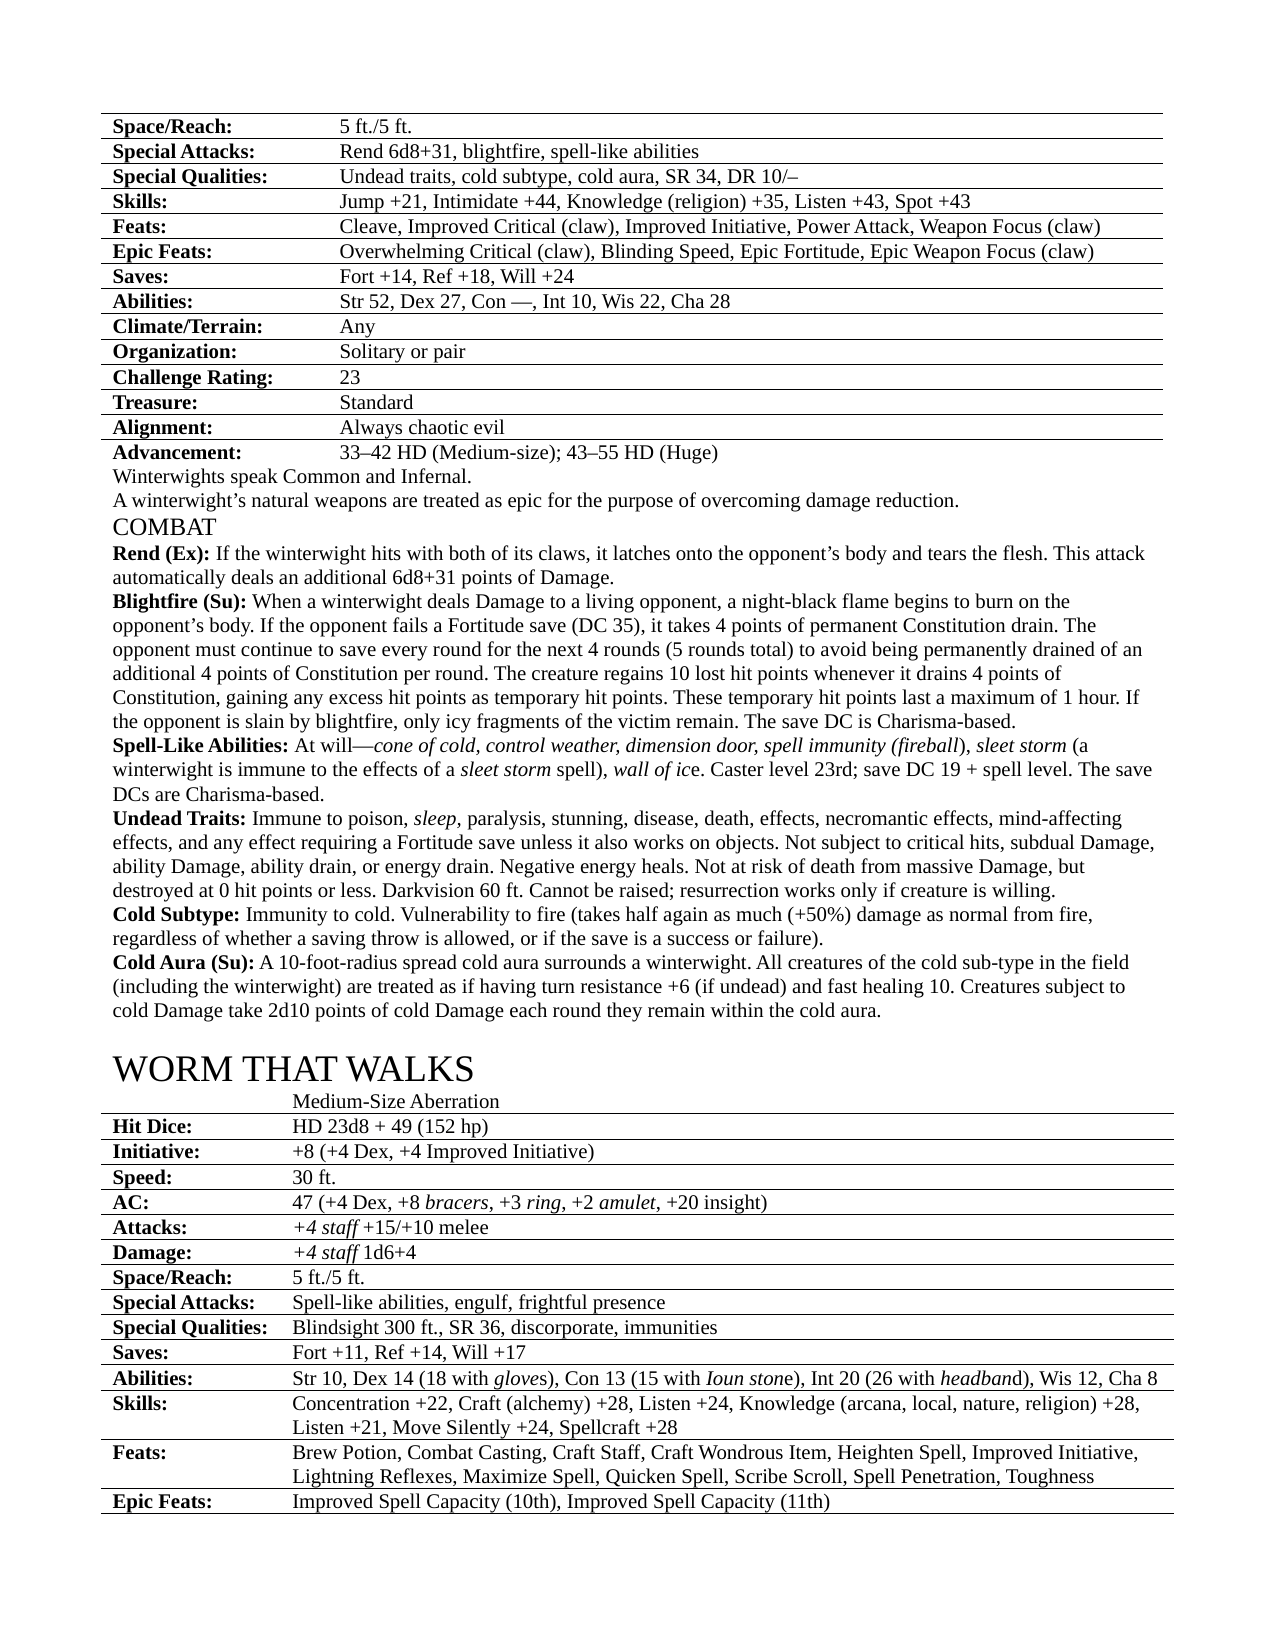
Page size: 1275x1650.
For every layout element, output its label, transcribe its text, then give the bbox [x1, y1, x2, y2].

table_cell Epic Feats: [101, 239, 328, 263]
text Winterwights speak Common and Infernal. [112, 464, 1162, 488]
table_cell 23 [328, 365, 1162, 389]
table_cell Undead traits, cold subtype, cold aura, SR 34, DR 10/– [328, 164, 1162, 188]
table_cell Initiative: [101, 1140, 281, 1163]
table_cell Fort +11, Ref +14, Will +17 [281, 1340, 1174, 1364]
table_cell Saves: [101, 264, 328, 288]
table_cell Organization: [101, 340, 328, 363]
table_cell Fort +14, Ref +18, Will +24 [328, 264, 1162, 288]
table_cell Special Attacks: [101, 1290, 281, 1314]
table_cell Feats: [101, 214, 328, 238]
table_cell +4 staff 1d6+4 [281, 1240, 1174, 1264]
table_cell Epic Feats: [101, 1489, 281, 1513]
table_cell Blindsight 300 ft., SR 36, discorporate, immunities [281, 1315, 1174, 1339]
table_cell Concentration +22, Craft (alchemy) +28, Listen +24, Knowledge (arcana, local, nature, religion) +28, Listen +21, Move Silently +24, Spellcraft +28 [281, 1391, 1174, 1439]
table_cell Abilities: [101, 1365, 281, 1389]
table_cell Treasure: [101, 390, 328, 414]
text Rend (Ex): If the winterwight hits with both of its claws, it latches onto the opponent’s body and tears the flesh. This attack automatically deals an additional 6d8+31 points of Damage. [112, 541, 1162, 589]
table_cell Special Qualities: [101, 1315, 281, 1339]
table_header Medium-Size Aberration [281, 1089, 1174, 1113]
text A winterwight’s natural weapons are treated as epic for the purpose of overcoming damage reduction. [112, 488, 1162, 512]
table_cell Skills: [101, 189, 328, 213]
table_cell Saves: [101, 1340, 281, 1364]
table_cell Special Attacks: [101, 139, 328, 163]
text Cold Subtype: Immunity to cold. Vulnerability to fire (takes half again as much (+50%) damage as normal from fire, regardless of whether a saving throw is allowed, or if the save is a success or failure). [112, 902, 1162, 950]
text Blightfire (Su): When a winterwight deals Damage to a living opponent, a night-black flame begins to burn on the opponent’s body. If the opponent fails a Fortitude save (DC 35), it takes 4 points of permanent Constitution drain. The opponent must continue to save every round for the next 4 rounds (5 rounds total) to avoid being permanently drained of an additional 4 points of Constitution per round. The creature regains 10 lost hit points whenever it drains 4 points of Constitution, gaining any excess hit points as temporary hit points. These temporary hit points last a maximum of 1 hour. If the opponent is slain by blightfire, only icy fragments of the victim remain. The save DC is Charisma-based. [112, 589, 1162, 733]
table_cell Str 10, Dex 14 (18 with gloves), Con 13 (15 with Ioun stone), Int 20 (26 with headband), Wis 12, Cha 8 [281, 1365, 1174, 1389]
table_cell Improved Spell Capacity (10th), Improved Spell Capacity (11th) [281, 1489, 1174, 1513]
table_cell 30 ft. [281, 1165, 1174, 1189]
table_cell 5 ft./5 ft. [328, 114, 1162, 138]
table_cell Brew Potion, Combat Casting, Craft Staff, Craft Wondrous Item, Heighten Spell, Improved Initiative, Lightning Reflexes, Maximize Spell, Quicken Spell, Scribe Scroll, Spell Penetration, Toughness [281, 1440, 1174, 1488]
table_header [101, 1089, 281, 1113]
text COMBAT [112, 512, 1162, 541]
text Undead Traits: Immune to poison, sleep, paralysis, stunning, disease, death, effects, necromantic effects, mind-affecting effects, and any effect requiring a Fortitude save unless it also works on objects. Not subject to critical hits, subdual Damage, ability Damage, ability drain, or energy drain. Negative energy heals. Not at risk of death from massive Damage, but destroyed at 0 hit points or less. Darkvision 60 ft. Cannot be raised; resurrection works only if creature is willing. [112, 806, 1162, 902]
table_cell Any [328, 314, 1162, 338]
table_cell 33–42 HD (Medium-size); 43–55 HD (Huge) [328, 440, 1162, 464]
table_cell Str 52, Dex 27, Con —, Int 10, Wis 22, Cha 28 [328, 289, 1162, 313]
table_cell Always chaotic evil [328, 415, 1162, 439]
table_cell Jump +21, Intimidate +44, Knowledge (religion) +35, Listen +43, Spot +43 [328, 189, 1162, 213]
table_cell Skills: [101, 1391, 281, 1439]
table_cell Overwhelming Critical (claw), Blinding Speed, Epic Fortitude, Epic Weapon Focus (claw) [328, 239, 1162, 263]
table_cell Solitary or pair [328, 340, 1162, 363]
table_cell +8 (+4 Dex, +4 Improved Initiative) [281, 1140, 1174, 1163]
table_cell 5 ft./5 ft. [281, 1265, 1174, 1289]
table_cell 47 (+4 Dex, +8 bracers, +3 ring, +2 amulet, +20 insight) [281, 1190, 1174, 1214]
table_cell Challenge Rating: [101, 365, 328, 389]
table_cell Climate/Terrain: [101, 314, 328, 338]
table_cell Rend 6d8+31, blightfire, spell-like abilities [328, 139, 1162, 163]
table_cell Speed: [101, 1165, 281, 1189]
table_cell Abilities: [101, 289, 328, 313]
table_cell HD 23d8 + 49 (152 hp) [281, 1114, 1174, 1138]
table_cell Attacks: [101, 1215, 281, 1239]
table_cell Damage: [101, 1240, 281, 1264]
table_cell AC: [101, 1190, 281, 1214]
table_cell Alignment: [101, 415, 328, 439]
table_cell Standard [328, 390, 1162, 414]
table_cell Space/Reach: [101, 114, 328, 138]
table_cell Special Qualities: [101, 164, 328, 188]
text Cold Aura (Su): A 10-foot-radius spread cold aura surrounds a winterwight. All creatures of the cold sub-type in the field (including the winterwight) are treated as if having turn resistance +6 (if undead) and fast healing 10. Creatures subject to cold Damage take 2d10 points of cold Damage each round they remain within the cold aura. [112, 950, 1162, 1022]
subtitle WORM THAT WALKS [112, 1046, 1162, 1089]
table_cell Feats: [101, 1440, 281, 1488]
text Spell-Like Abilities: At will—cone of cold, control weather, dimension door, spell immunity (fireball), sleet storm (a winterwight is immune to the effects of a sleet storm spell), wall of ice. Caster level 23rd; save DC 19 + spell level. The save DCs are Charisma-based. [112, 733, 1162, 806]
table_cell Spell-like abilities, engulf, frightful presence [281, 1290, 1174, 1314]
table_cell Advancement: [101, 440, 328, 464]
table_cell Cleave, Improved Critical (claw), Improved Initiative, Power Attack, Weapon Focus (claw) [328, 214, 1162, 238]
table_cell Space/Reach: [101, 1265, 281, 1289]
table_cell Hit Dice: [101, 1114, 281, 1138]
table_cell +4 staff +15/+10 melee [281, 1215, 1174, 1239]
